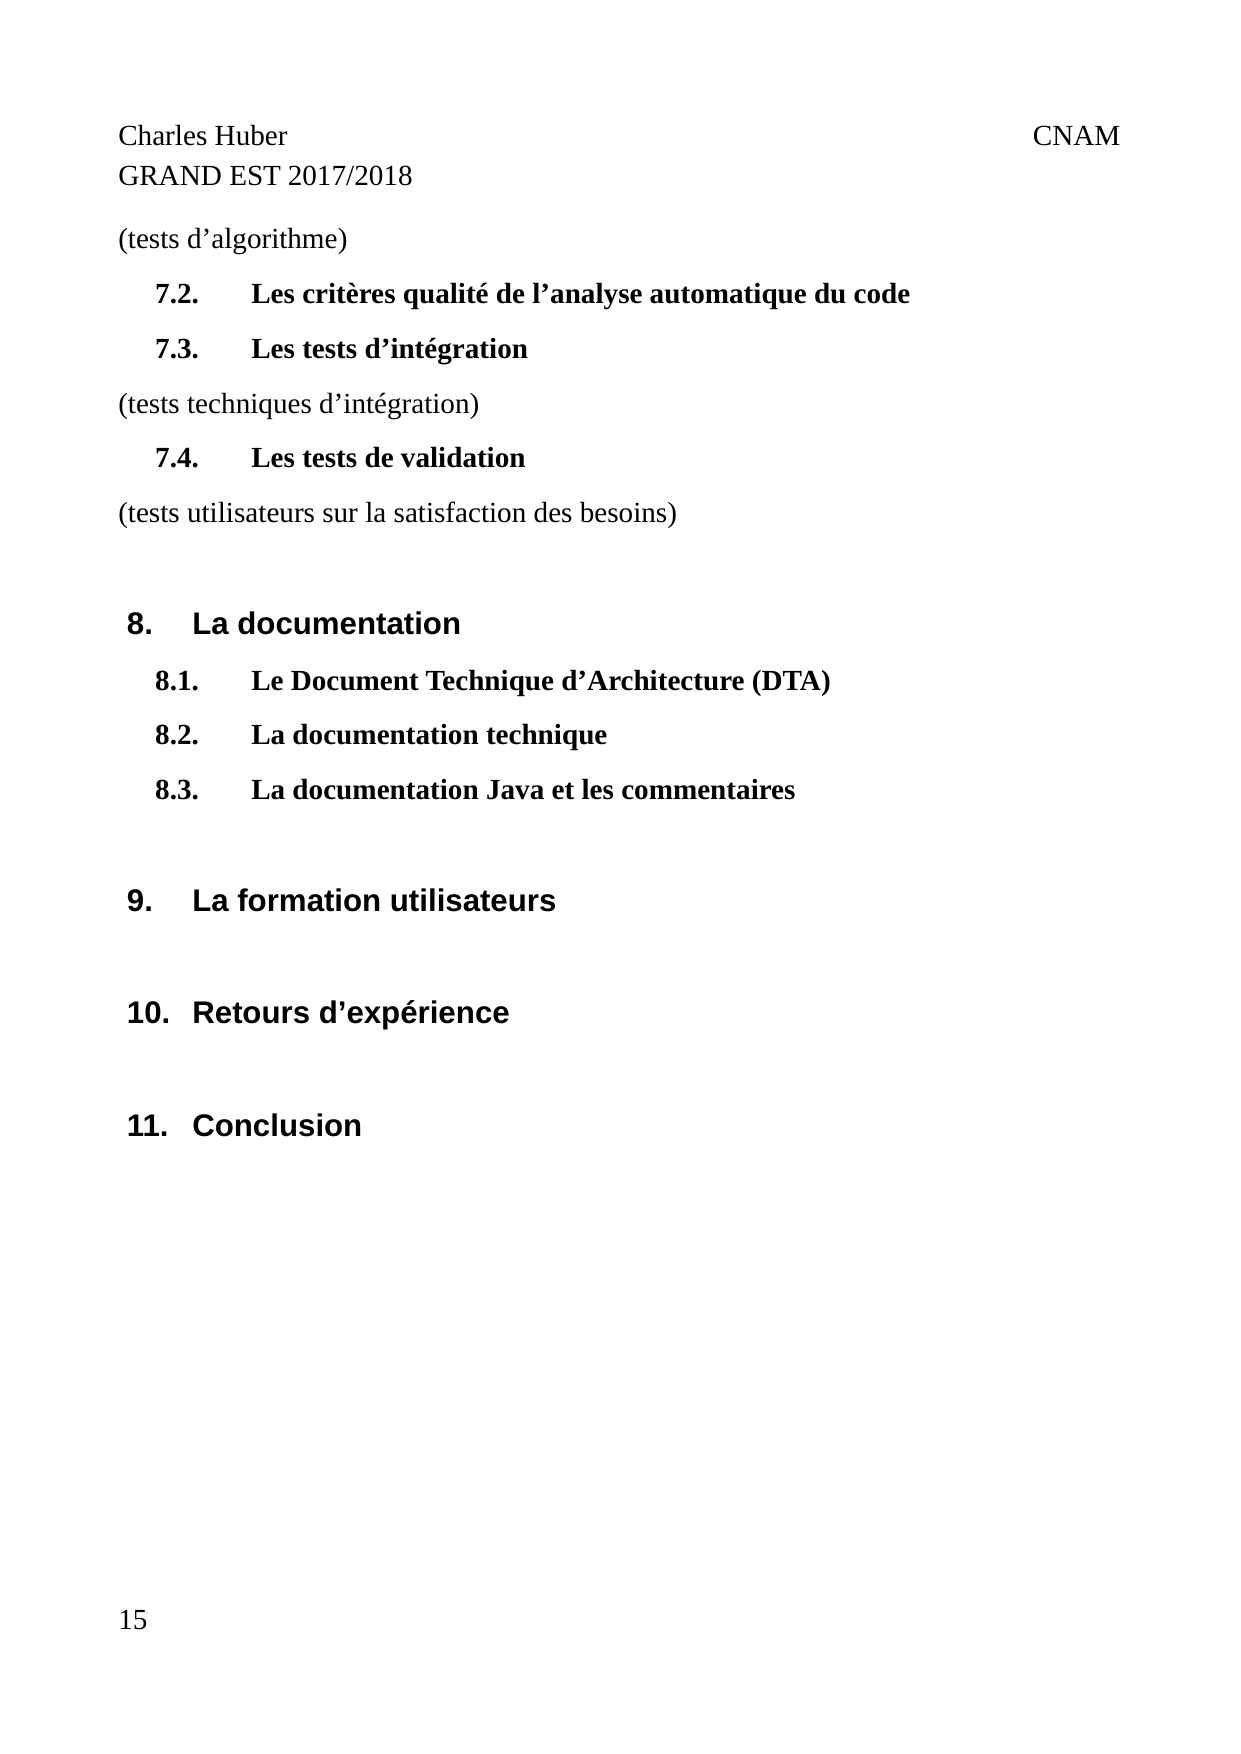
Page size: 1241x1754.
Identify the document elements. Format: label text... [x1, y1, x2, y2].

text (tests techniques d’intégration) [118, 386, 1122, 419]
subtitle La documentation [118, 605, 1122, 641]
subtitle Retours d’expérience [118, 994, 1122, 1030]
subtitle La formation utilisateurs [118, 882, 1122, 918]
subtitle Conclusion [118, 1107, 1122, 1143]
subtitle Les critères qualité de l’analyse automatique du code [148, 276, 1122, 310]
text (tests d’algorithme) [118, 221, 1122, 255]
subtitle La documentation Java et les commentaires [148, 772, 1122, 806]
subtitle La documentation technique [148, 717, 1122, 751]
subtitle Les tests de validation [148, 441, 1122, 474]
subtitle Les tests d’intégration [148, 331, 1122, 364]
text (tests utilisateurs sur la satisfaction des besoins) [118, 495, 1122, 529]
subtitle Le Document Technique d’Architecture (DTA) [148, 663, 1122, 696]
